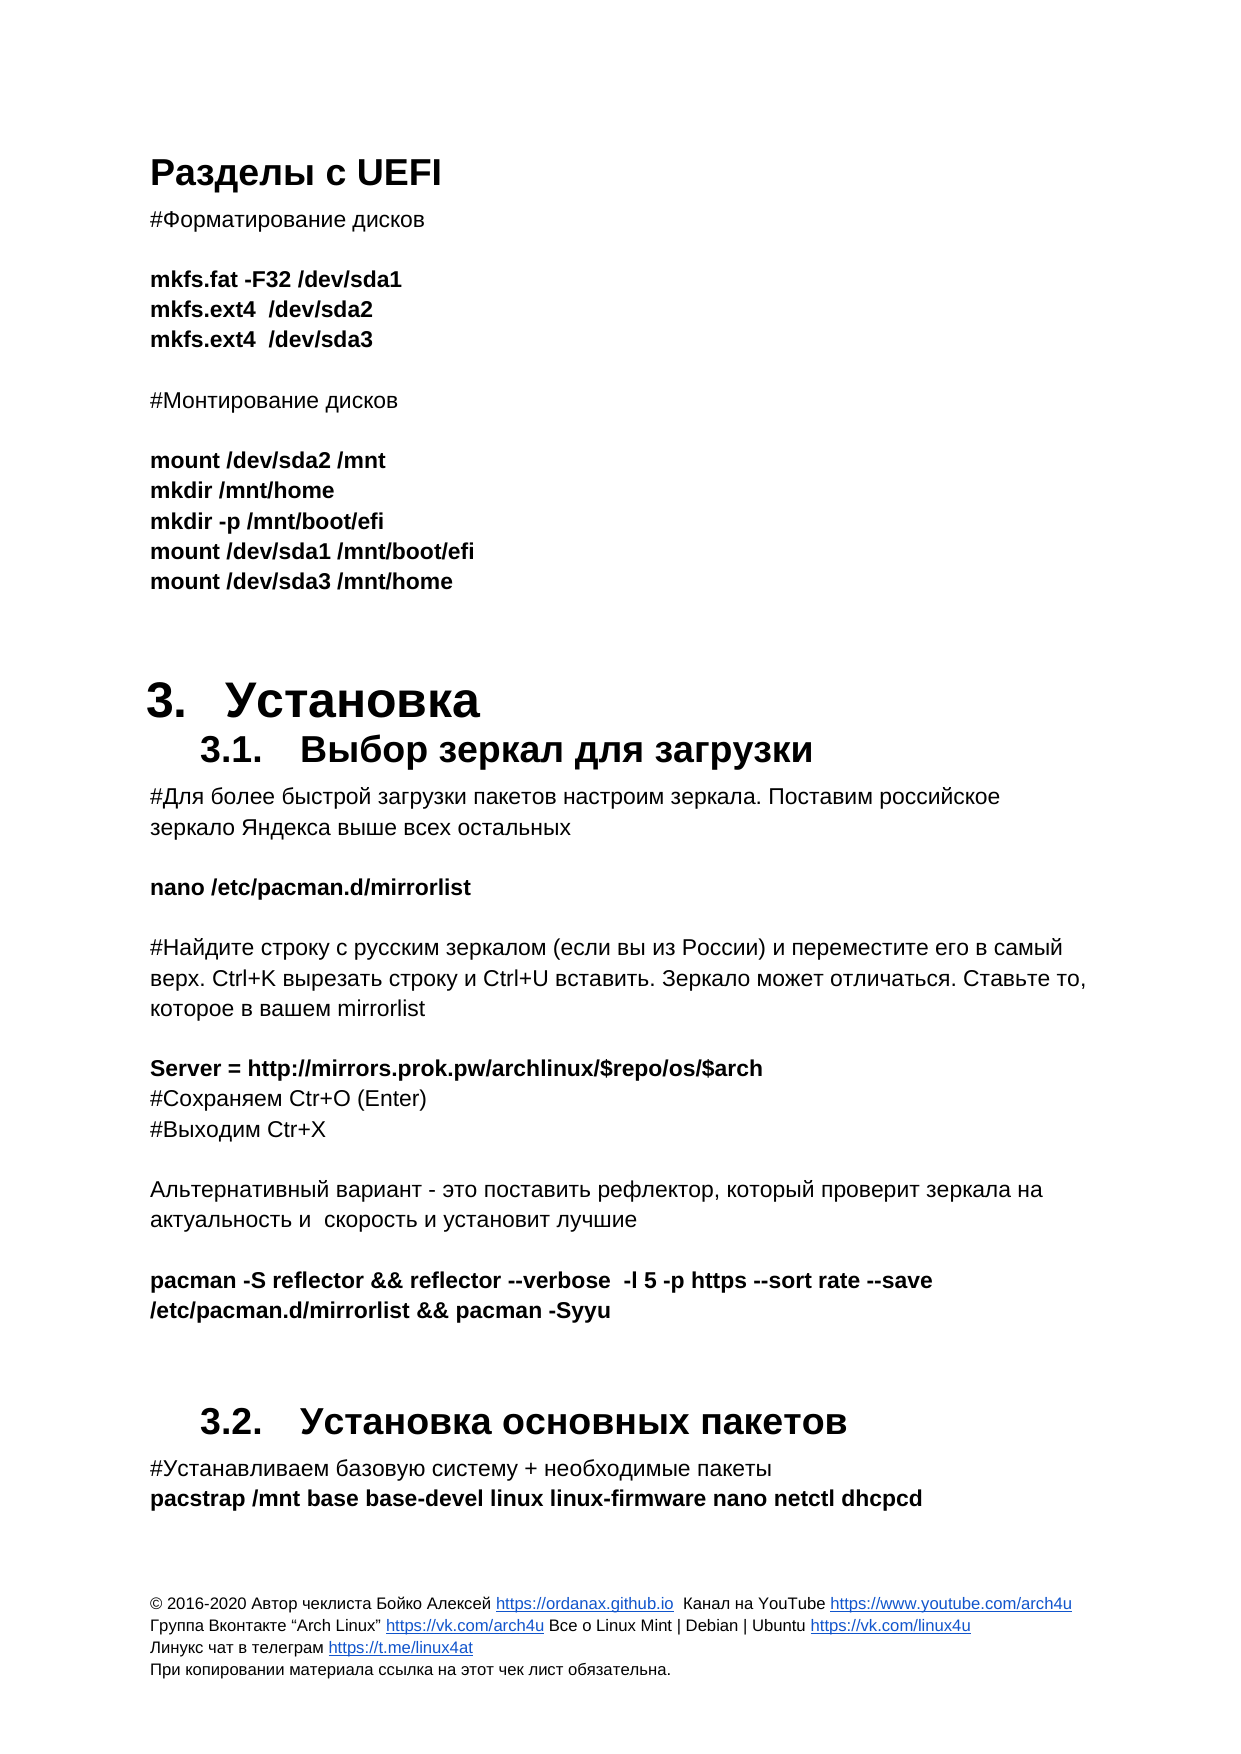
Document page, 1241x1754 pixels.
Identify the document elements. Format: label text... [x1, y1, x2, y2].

text pacman -S reflector && reflector --verbose -l 5 -p https --sort rate --save /etc/pacman.d/mirrorlist && pacman -Syyu [150, 1267, 1090, 1323]
text Альтернативный вариант - это поставить рефлектор, который проверит зеркала на актуальность и скорость и установит лучшие [150, 1176, 1090, 1233]
text mount /dev/sda3 /mnt/home [150, 568, 1090, 594]
subtitle Разделы с UEFI [150, 150, 1090, 193]
text mkdir /mnt/home [150, 477, 1090, 504]
text #Сохраняем Ctr+O (Enter) [150, 1085, 1090, 1112]
text #Найдите строку с русским зеркалом (если вы из России) и переместите его в самый верх. Ctrl+K вырезать строку и Ctrl+U вставить. Зеркало может отличаться. Ставьте то, которое в вашем mirrorlist [150, 934, 1090, 1021]
text mkfs.fat -F32 /dev/sda1 [150, 266, 1090, 292]
subtitle Установка [187, 670, 1090, 728]
text #Для более быстрой загрузки пакетов настроим зеркала. Поставим российское зеркало Яндекса выше всех остальных [150, 783, 1090, 840]
subtitle Установка основных пакетов [262, 1399, 1090, 1442]
text #Монтирование дисков [150, 387, 1090, 413]
text #Выходим Ctr+X [150, 1116, 1090, 1142]
text pacstrap /mnt base base-devel linux linux-firmware nano netctl dhcpcd [150, 1485, 1090, 1511]
text #Форматирование дисков [150, 206, 1090, 232]
text Server = http://mirrors.prok.pw/archlinux/$repo/os/$arch [150, 1055, 1090, 1082]
text mkfs.ext4 /dev/sda2 [150, 296, 1090, 323]
text mount /dev/sda1 /mnt/boot/efi [150, 538, 1090, 564]
text mount /dev/sda2 /mnt [150, 447, 1090, 474]
text nano /etc/pacman.d/mirrorlist [150, 874, 1090, 900]
subtitle Выбор зеркал для загрузки [262, 728, 1090, 771]
text mkfs.ext4 /dev/sda3 [150, 326, 1090, 353]
text mkdir -p /mnt/boot/efi [150, 508, 1090, 534]
text #Устанавливаем базовую систему + необходимые пакеты [150, 1454, 1090, 1481]
